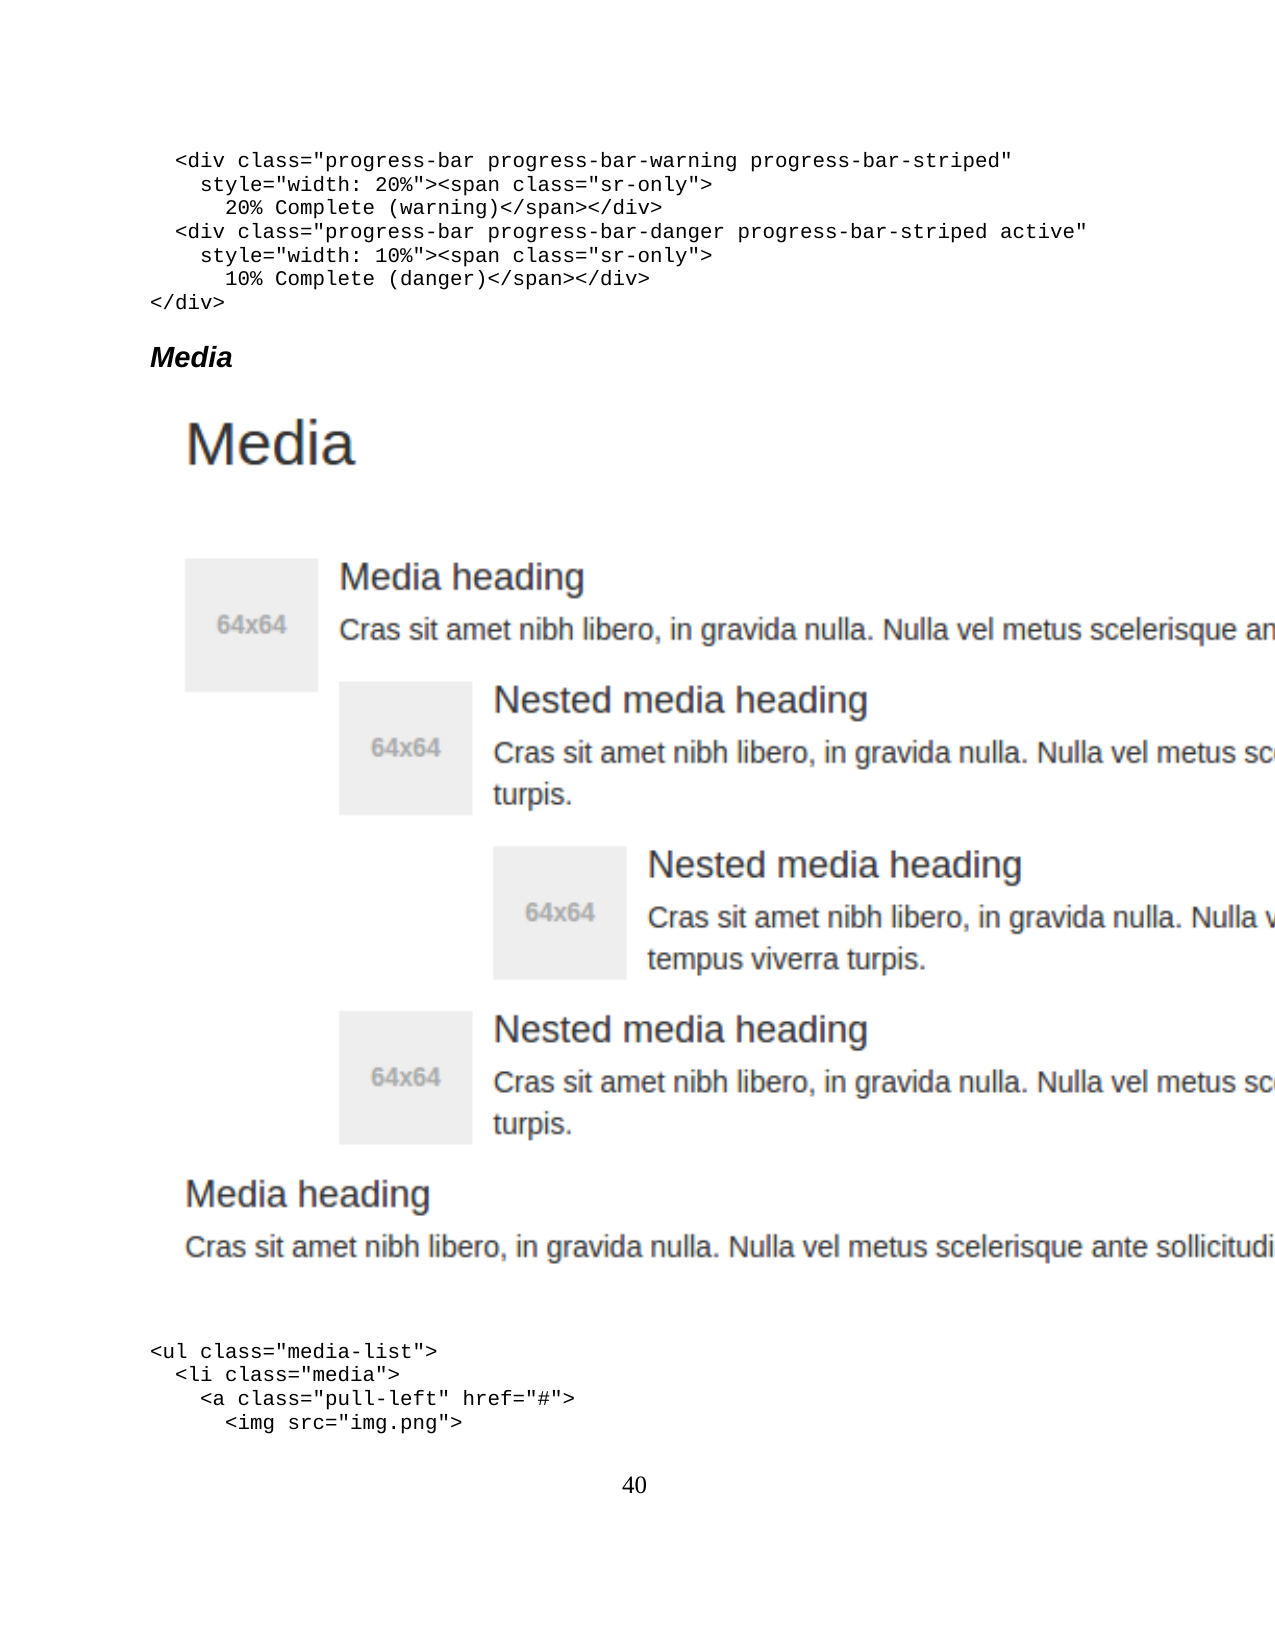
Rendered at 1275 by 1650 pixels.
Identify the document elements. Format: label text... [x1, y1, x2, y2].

text <li class="media"> [150, 1364, 1125, 1388]
picture [150, 386, 1275, 1341]
text <div class="progress-bar progress-bar-warning progress-bar-striped" [150, 150, 1125, 174]
text <img src="img.png"> [150, 1412, 1125, 1435]
text style="width: 10%"><span class="sr-only"> [150, 244, 1125, 268]
text 10% Complete (danger)</span></div> [150, 268, 1125, 292]
text 20% Complete (warning)</span></div> [150, 197, 1125, 221]
subtitle Media [150, 341, 1125, 374]
text style="width: 20%"><span class="sr-only"> [150, 174, 1125, 197]
text <a class="pull-left" href="#"> [150, 1388, 1125, 1412]
text <ul class="media-list"> [150, 1341, 1125, 1364]
text <div class="progress-bar progress-bar-danger progress-bar-striped active" [150, 221, 1125, 244]
text </div> [150, 292, 1125, 316]
